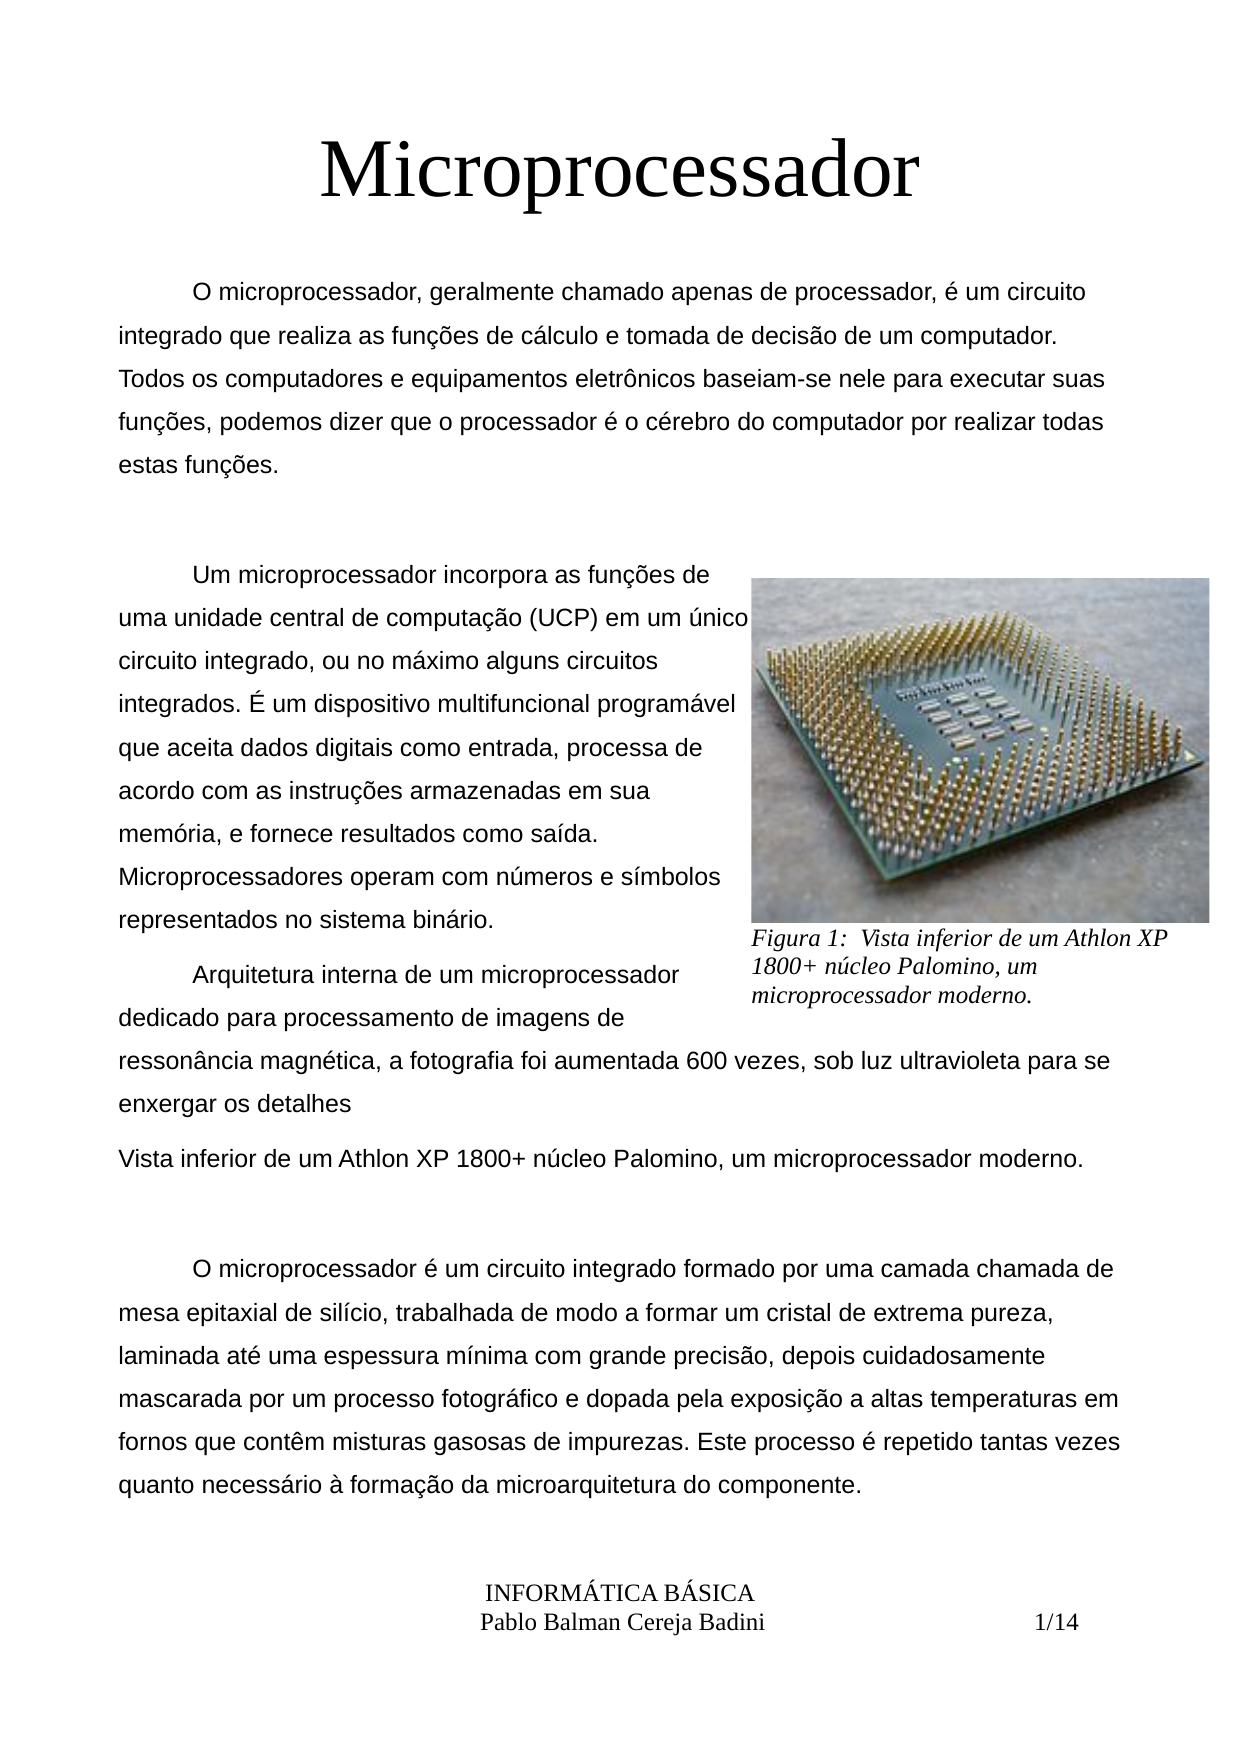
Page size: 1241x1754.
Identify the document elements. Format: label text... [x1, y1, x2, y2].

text O microprocessador, geralmente chamado apenas de processador, é um circuito integrado que realiza as funções de cálculo e tomada de decisão de um computador. Todos os computadores e equipamentos eletrônicos baseiam-se nele para executar suas funções, podemos dizer que o processador é o cérebro do computador por realizar todas estas funções. [118, 277, 1122, 479]
picture [751, 578, 1210, 923]
text Um microprocessador incorpora as funções de uma unidade central de computação (UCP) em um único circuito integrado, ou no máximo alguns circuitos integrados. É um dispositivo multifuncional programável que aceita dados digitais como entrada, processa de acordo com as instruções armazenadas em sua memória, e fornece resultados como saída. Microprocessadores operam com números e símbolos representados no sistema binário. [118, 560, 1209, 934]
text Arquitetura interna de um microprocessador dedicado para processamento de imagens de ressonância magnética, a fotografia foi aumentada 600 vezes, sob luz ultravioleta para se enxergar os detalhes [118, 960, 1122, 1118]
text Vista inferior de um Athlon XP 1800+ núcleo Palomino, um microprocessador moderno. [118, 1144, 1122, 1173]
text Microprocessador [118, 118, 1122, 214]
text O microprocessador é um circuito integrado formado por uma camada chamada de mesa epitaxial de silício, trabalhada de modo a formar um cristal de extrema pureza, laminada até uma espessura mínima com grande precisão, depois cuidadosamente mascarada por um processo fotográfico e dopada pela exposição a altas temperaturas em fornos que contêm misturas gasosas de impurezas. Este processo é repetido tantas vezes quanto necessário à formação da microarquitetura do componente. [118, 1254, 1122, 1499]
text Figura 1: Vista inferior de um Athlon XP 1800+ núcleo Palomino, um microprocessador moderno. [751, 923, 1209, 1009]
